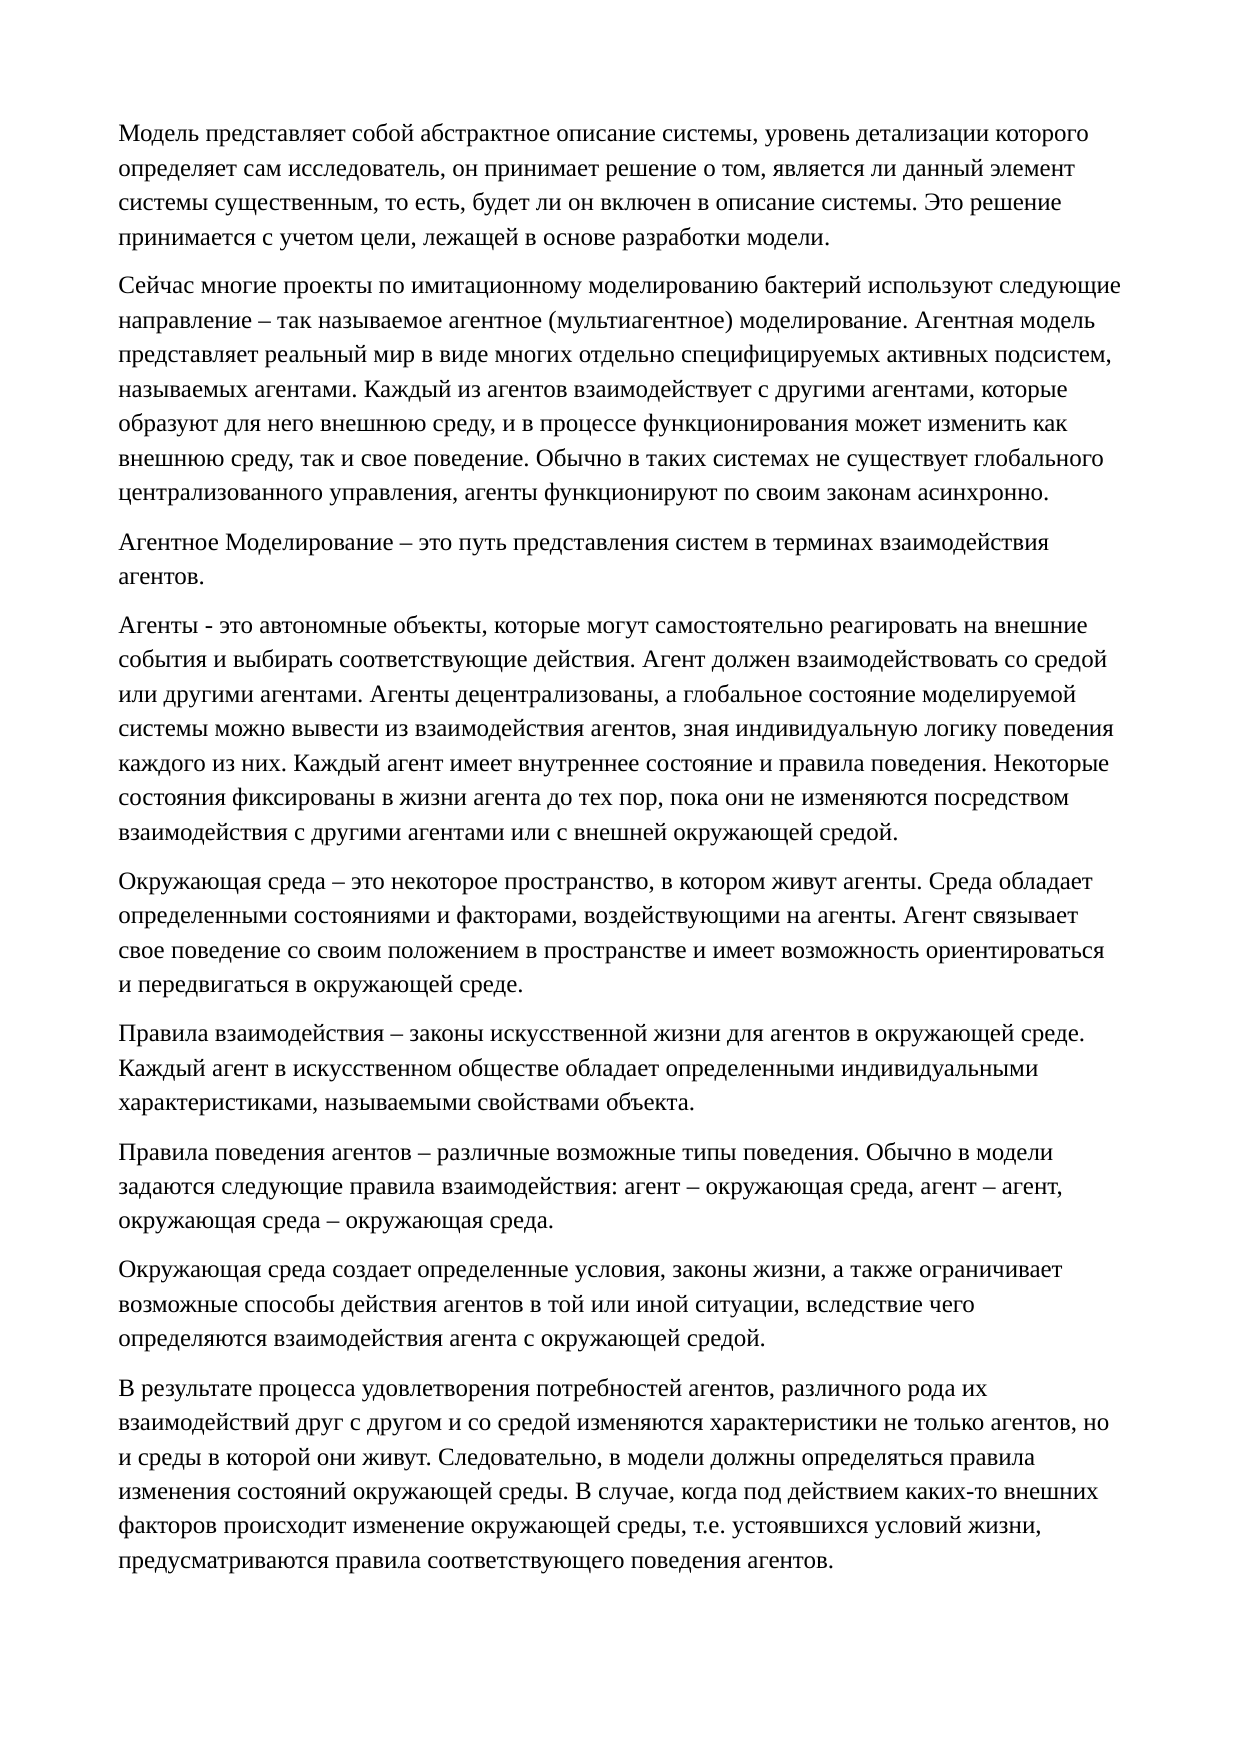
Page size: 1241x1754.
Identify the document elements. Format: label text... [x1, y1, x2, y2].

text Агенты - это автономные объекты, которые могут самостоятельно реагировать на внешние события и выбирать соответствующие действия. Агент должен взаимодействовать со средой или другими агентами. Агенты децентрализованы, а глобальное состояние моделируемой системы можно вывести из взаимодействия агентов, зная индивидуальную логику поведения каждого из них. Каждый агент имеет внутреннее состояние и правила поведения. Некоторые состояния фиксированы в жизни агента до тех пор, пока они не изменяются посредством взаимодействия с другими агентами или с внешней окружающей средой. [118, 610, 1122, 846]
text Сейчас многие проекты по имитационному моделированию бактерий используют следующие направление – так называемое агентное (мультиагентное) моделирование. Агентная модель представляет реальный мир в виде многих отдельно специфицируемых активных подсистем, называемых агентами. Каждый из агентов взаимодействует с другими агентами, которые образуют для него внешнюю среду, и в процессе функционирования может изменить как внешнюю среду, так и свое поведение. Обычно в таких системах не существует глобального централизованного управления, агенты функционируют по своим законам асинхронно. [118, 271, 1122, 506]
text Окружающая среда – это некоторое пространство, в котором живут агенты. Среда обладает определенными состояниями и факторами, воздействующими на агенты. Агент связывает свое поведение со своим положением в пространстве и имеет возможность ориентироваться и передвигаться в окружающей среде. [118, 866, 1122, 998]
text Правила поведения агентов – различные возможные типы поведения. Обычно в модели задаются следующие правила взаимодействия: агент – окружающая среда, агент – агент, окружающая среда – окружающая среда. [118, 1137, 1122, 1234]
text Правила взаимодействия – законы искусственной жизни для агентов в окружающей среде. Каждый агент в искусственном обществе обладает определенными индивидуальными характеристиками, называемыми свойствами объекта. [118, 1018, 1122, 1116]
text В результате процесса удовлетворения потребностей агентов, различного рода их взаимодействий друг с другом и со средой изменяются характеристики не только агентов, но и среды в которой они живут. Следовательно, в модели должны определяться правила изменения состояний окружающей среды. В случае, когда под действием каких-то внешних факторов происходит изменение окружающей среды, т.е. устоявшихся условий жизни, предусматриваются правила соответствующего поведения агентов. [118, 1373, 1122, 1574]
text Агентное Моделирование – это путь представления систем в терминах взаимодействия агентов. [118, 527, 1122, 590]
text Модель представляет собой абстрактное описание системы, уровень детализации которого определяет сам исследователь, он принимает решение о том, является ли данный элемент системы существенным, то есть, будет ли он включен в описание системы. Это решение принимается с учетом цели, лежащей в основе разработки модели. [118, 118, 1122, 250]
text Окружающая среда создает определенные условия, законы жизни, а также ограничивает возможные способы действия агентов в той или иной ситуации, вследствие чего определяются взаимодействия агента с окружающей средой. [118, 1254, 1122, 1352]
